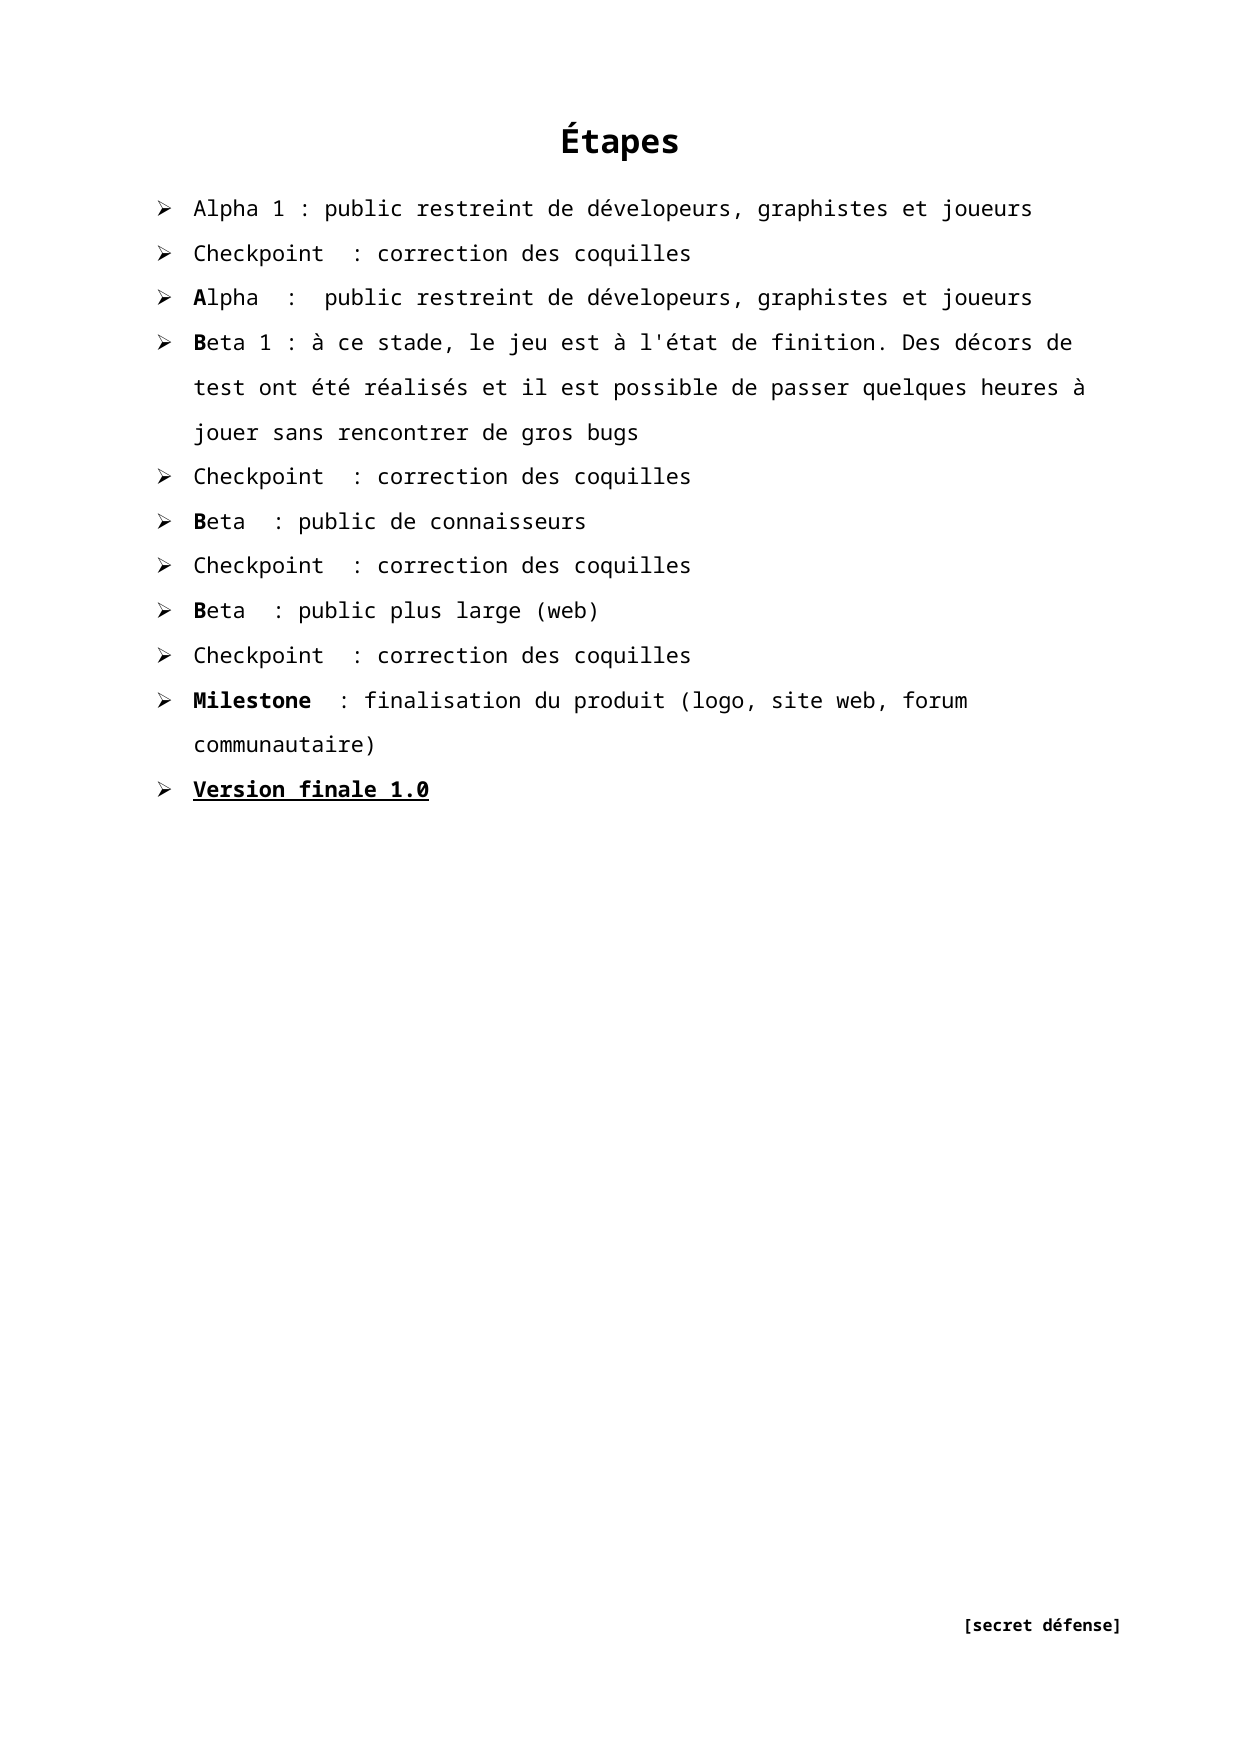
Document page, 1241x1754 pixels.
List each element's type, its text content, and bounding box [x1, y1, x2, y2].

list Alpha : public restreint de dévelopeurs, graphistes et joueurs [156, 282, 1122, 312]
list Checkpoint : correction des coquilles [156, 640, 1122, 670]
list Milestone : finalisation du produit (logo, site web, forum communautaire) [156, 684, 1122, 759]
list Beta : public de connaisseurs [156, 506, 1122, 536]
list Beta : public plus large (web) [156, 595, 1122, 625]
list Checkpoint : correction des coquilles [156, 461, 1122, 491]
list Checkpoint : correction des coquilles [156, 551, 1122, 580]
list Beta 1 : à ce stade, le jeu est à l'état de finition. Des décors de test ont été réalisés et il est possible de passer quelques heures à jouer sans rencontrer de gros bugs [156, 327, 1122, 446]
list Checkpoint : correction des coquilles [156, 238, 1122, 267]
list Version finale 1.0 [156, 774, 1122, 804]
list Alpha 1 : public restreint de dévelopeurs, graphistes et joueurs [156, 193, 1122, 223]
